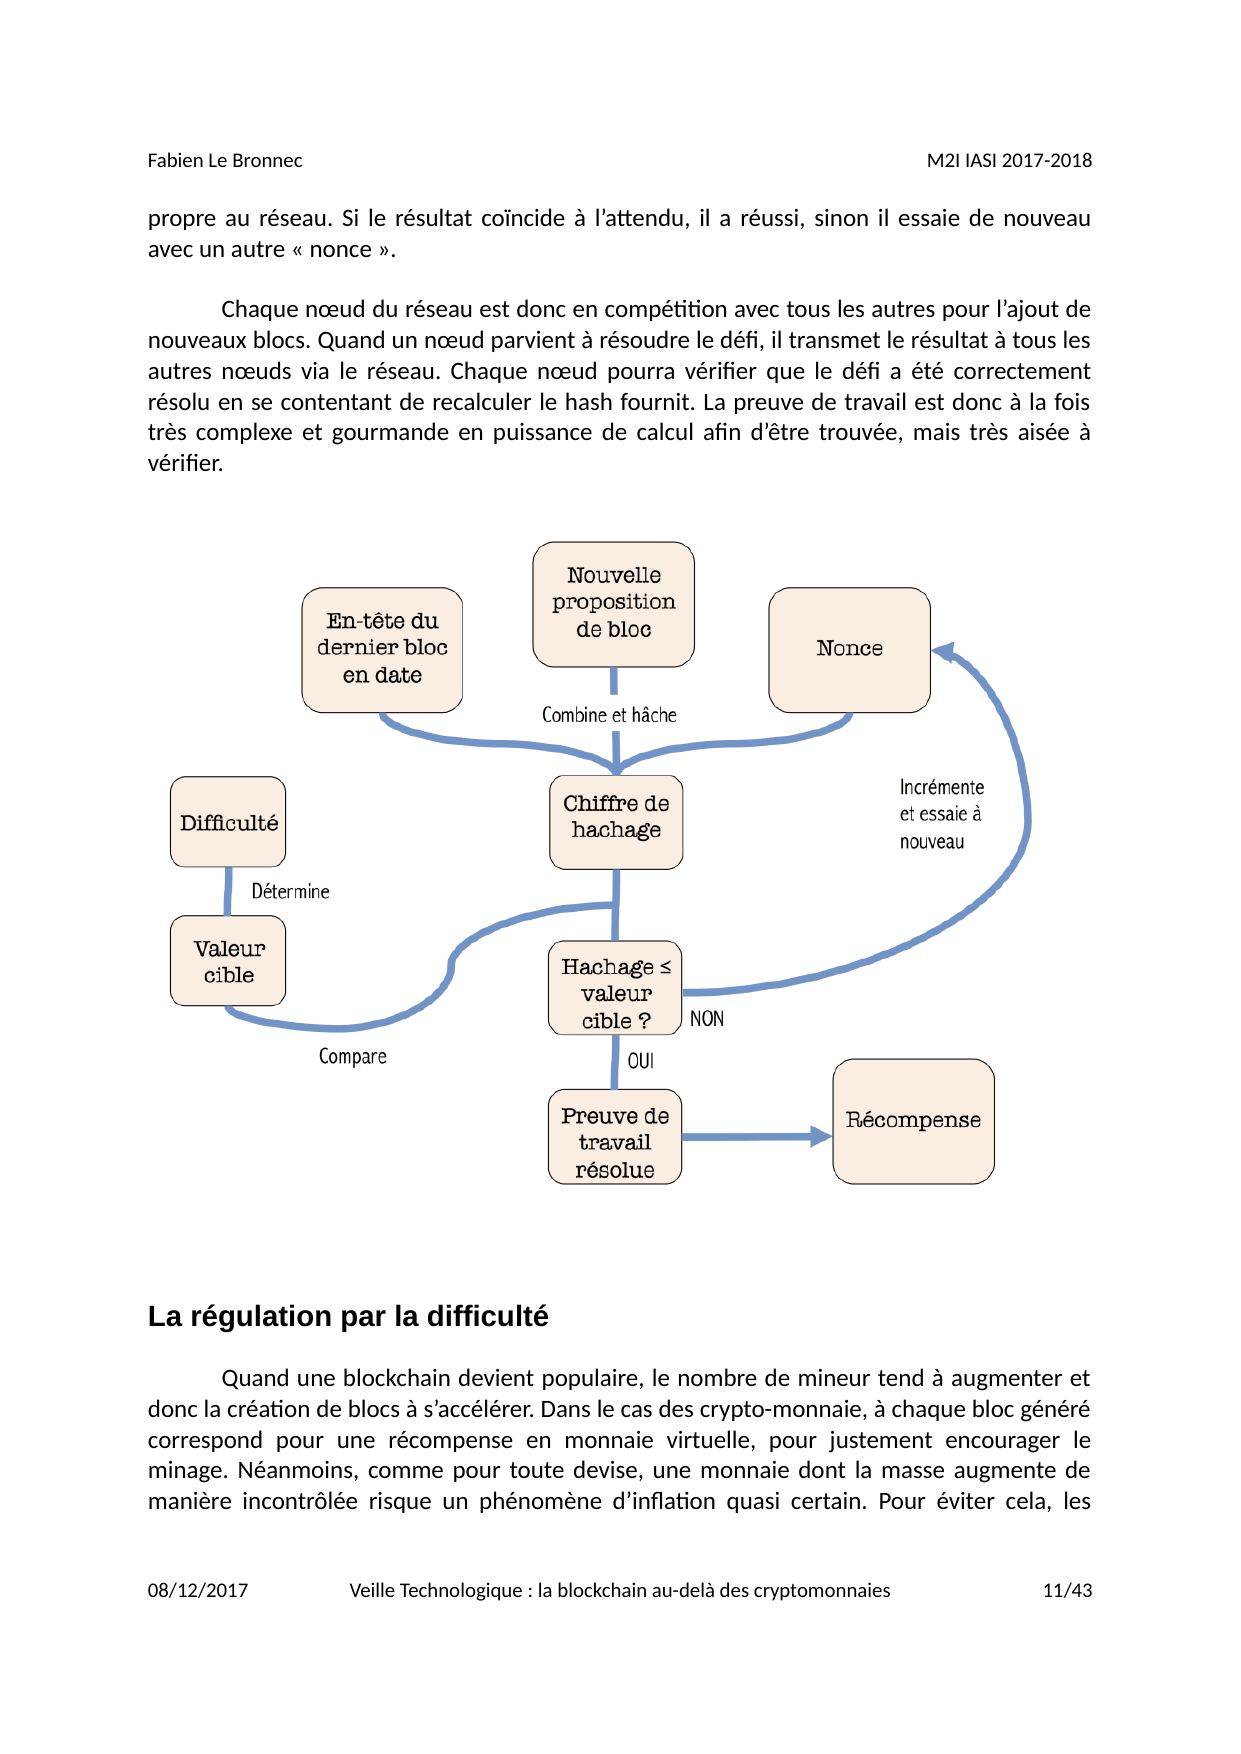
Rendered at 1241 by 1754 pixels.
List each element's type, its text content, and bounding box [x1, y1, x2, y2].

text propre au réseau. Si le résultat coïncide à l’attendu, il a réussi, sinon il essaie de nouveau avec un autre « nonce ». [148, 202, 1093, 264]
subtitle La régulation par la difficulté [148, 1299, 1093, 1333]
text Quand une blockchain devient populaire, le nombre de mineur tend à augmenter et donc la création de blocs à s’accélérer. Dans le cas des crypto-monnaie, à chaque bloc généré correspond pour une récompense en monnaie virtuelle, pour justement encourager le minage. Néanmoins, comme pour toute devise, une monnaie dont la masse augmente de manière incontrôlée risque un phénomène d’inflation quasi certain. Pour éviter cela, les [148, 1362, 1093, 1516]
picture [151, 531, 1055, 1210]
text Chaque nœud du réseau est donc en compétition avec tous les autres pour l’ajout de nouveaux blocs. Quand un nœud parvient à résoudre le défi, il transmet le résultat à tous les autres nœuds via le réseau. Chaque nœud pourra vérifier que le défi a été correctement résolu en se contentant de recalculer le hash fournit. La preuve de travail est donc à la fois très complexe et gourmande en puissance de calcul afin d’être trouvée, mais très aisée à vérifier. [148, 293, 1093, 478]
